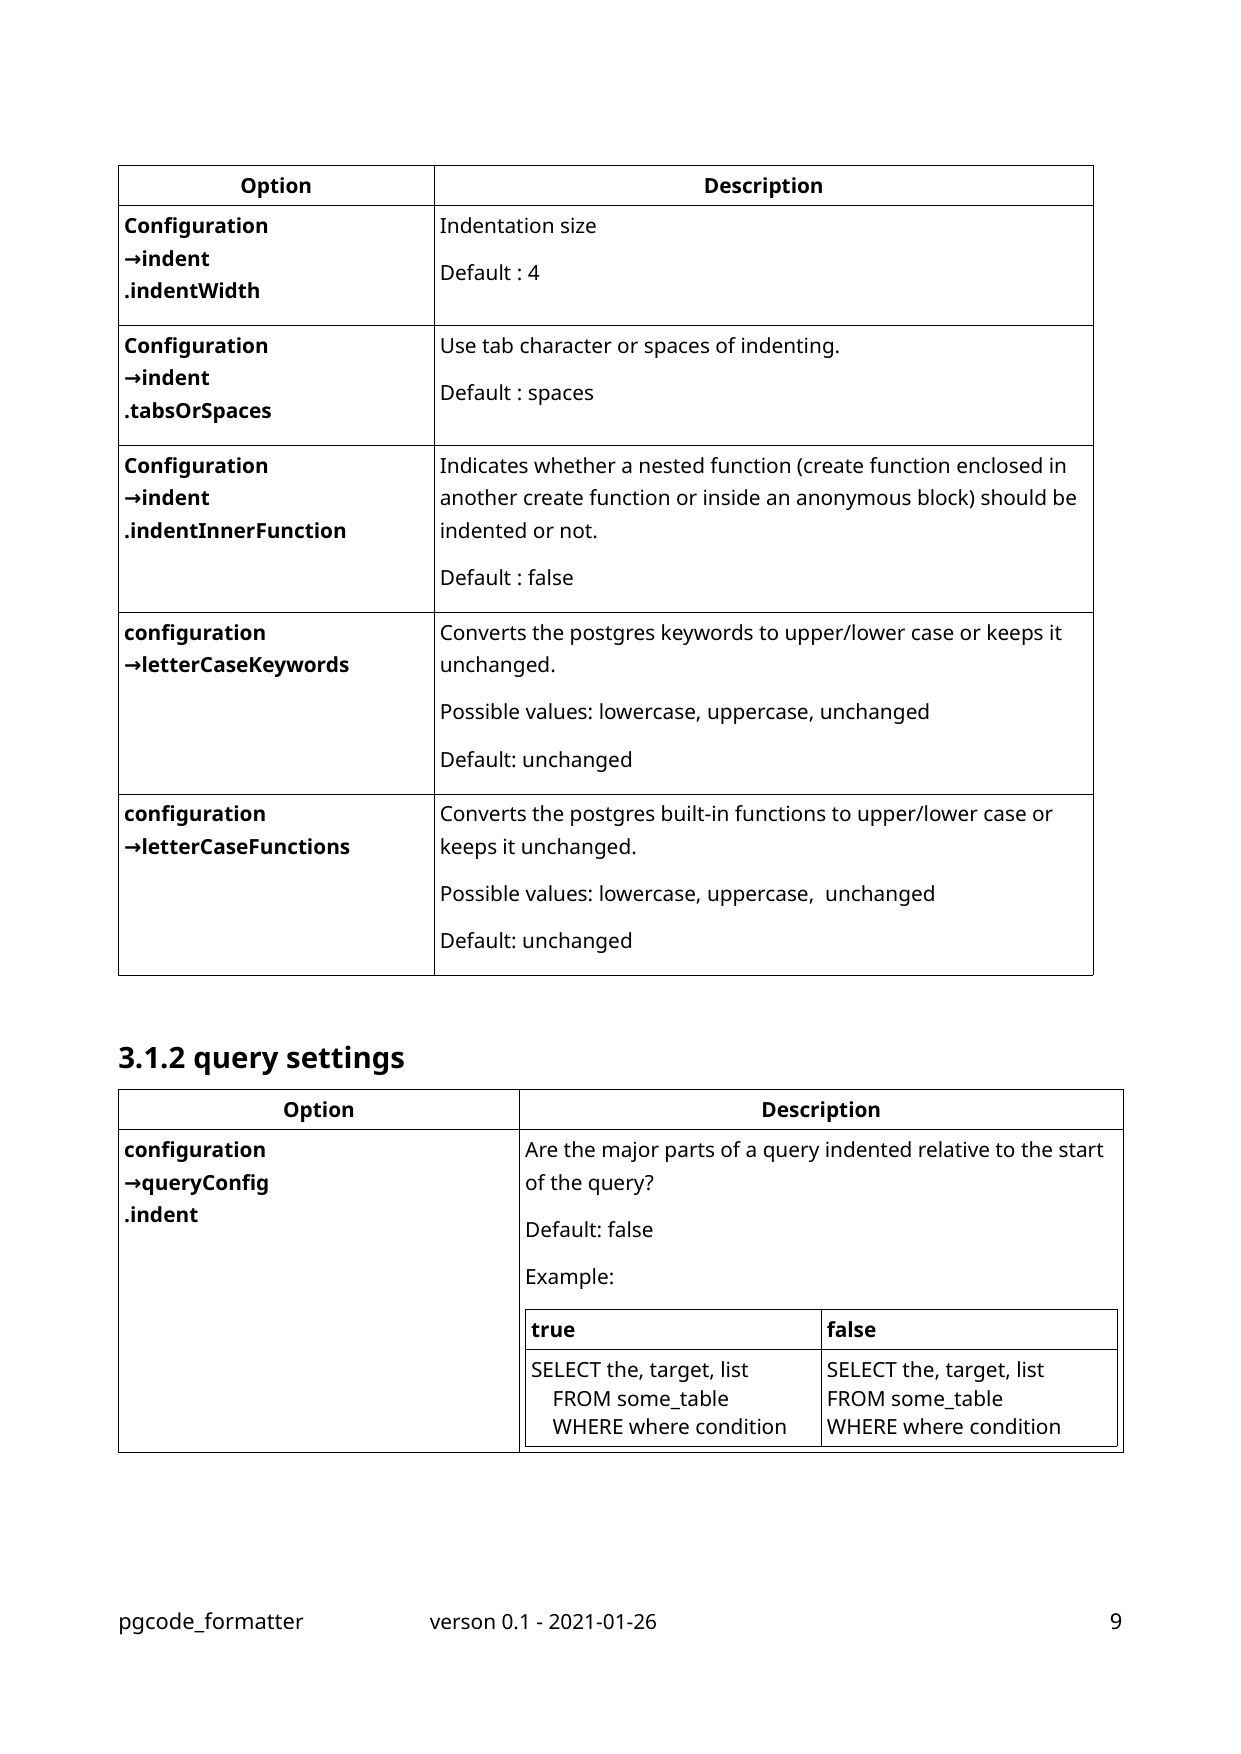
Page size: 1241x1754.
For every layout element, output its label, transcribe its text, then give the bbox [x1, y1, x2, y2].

table_cell SELECT the, target, list FROM some_table WHERE where condition [526, 1350, 821, 1446]
table_cell Configuration →indent .indentInnerFunction [119, 446, 434, 612]
table_cell SELECT the, target, list FROM some_table WHERE where condition [822, 1350, 1117, 1446]
table_header true [526, 1310, 821, 1349]
table_header Option [119, 1090, 519, 1129]
table_cell configuration →letterCaseKeywords [119, 613, 434, 793]
table_cell Configuration →indent .indentWidth [119, 206, 434, 325]
table_cell Converts the postgres built-in functions to upper/lower case or keeps it unchanged. Possible values: lowercase, uppercase, unchanged Default: unchanged [435, 795, 1093, 975]
table_cell Use tab character or spaces of indenting. Default : spaces [435, 326, 1093, 445]
table_header Description [520, 1090, 1123, 1129]
table_cell Are the major parts of a query indented relative to the start of the query? Default: false Example: [520, 1130, 1123, 1452]
table_cell Converts the postgres keywords to upper/lower case or keeps it unchanged. Possible values: lowercase, uppercase, unchanged Default: unchanged [435, 613, 1093, 793]
table_cell configuration →queryConfig .indent [119, 1130, 519, 1452]
table_header Description [435, 166, 1093, 205]
table_header false [822, 1310, 1117, 1349]
table_cell Indentation size Default : 4 [435, 206, 1093, 325]
table_cell Indicates whether a nested function (create function enclosed in another create function or inside an anonymous block) should be indented or not. Default : false [435, 446, 1093, 612]
table_header Option [119, 166, 434, 205]
table_cell Configuration →indent .tabsOrSpaces [119, 326, 434, 445]
table_cell configuration →letterCaseFunctions [119, 795, 434, 975]
subtitle query settings [118, 1037, 1122, 1077]
